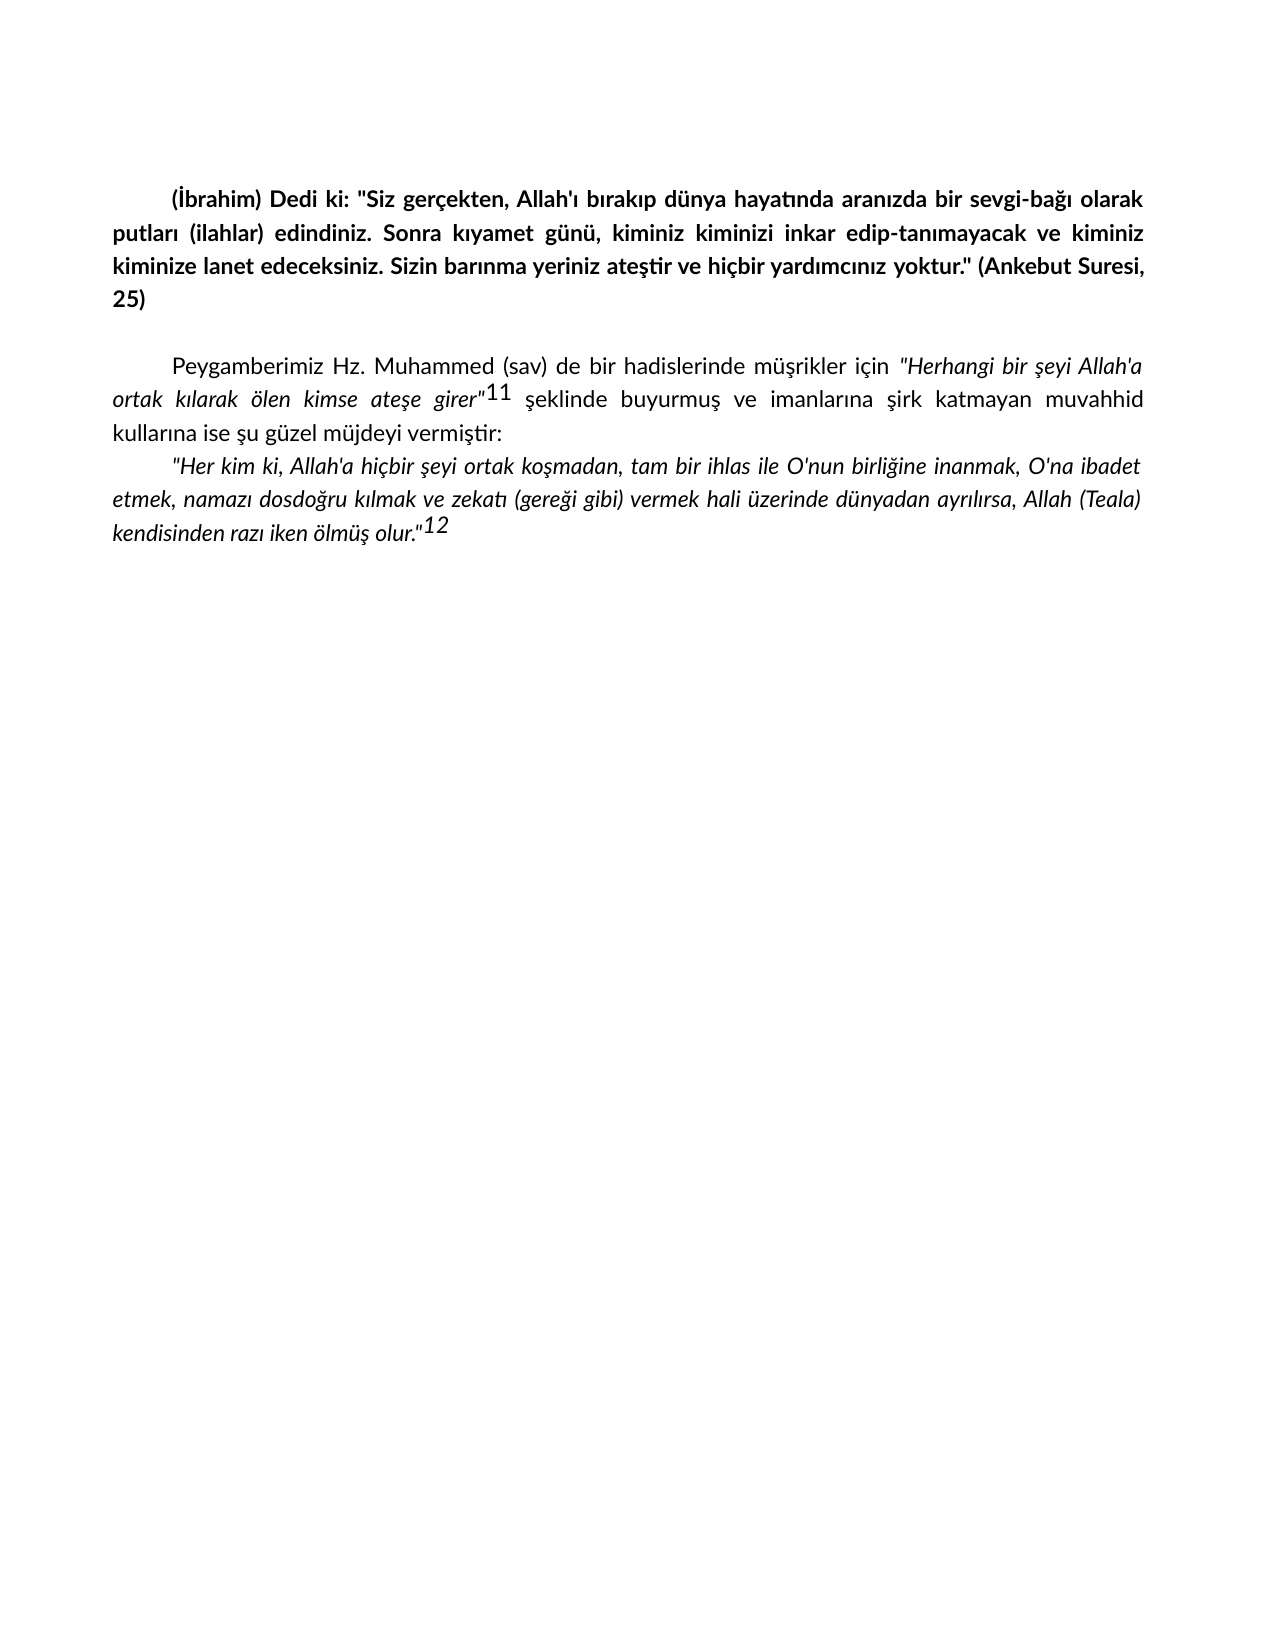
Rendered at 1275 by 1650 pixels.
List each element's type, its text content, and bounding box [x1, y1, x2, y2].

text Peygamberimiz Hz. Muhammed (sav) de bir hadislerinde müşrikler için "Herhangi bir şeyi Allah'a ortak kılarak ölen kimse ateşe girer"11 şeklinde buyurmuş ve imanlarına şirk katmayan muvahhid kullarına ise şu güzel müjdeyi vermiştir: [112, 348, 1145, 448]
text "Her kim ki, Allah'a hiçbir şeyi ortak koşmadan, tam bir ihlas ile O'nun birliğine inanmak, O'na ibadet etmek, namazı dosdoğru kılmak ve zekatı (gereği gibi) vermek hali üzerinde dünyadan ayrılırsa, Allah (Teala) kendisinden razı iken ölmüş olur."12 [112, 448, 1145, 548]
text (İbrahim) Dedi ki: "Siz gerçekten, Allah'ı bırakıp dünya hayatında aranızda bir sevgi-bağı olarak putları (ilahlar) edindiniz. Sonra kıyamet günü, kiminiz kiminizi inkar edip-tanımayacak ve kiminiz kiminize lanet edeceksiniz. Sizin barınma yeriniz ateştir ve hiçbir yardımcınız yoktur." (Ankebut Suresi, 25) [112, 181, 1145, 314]
